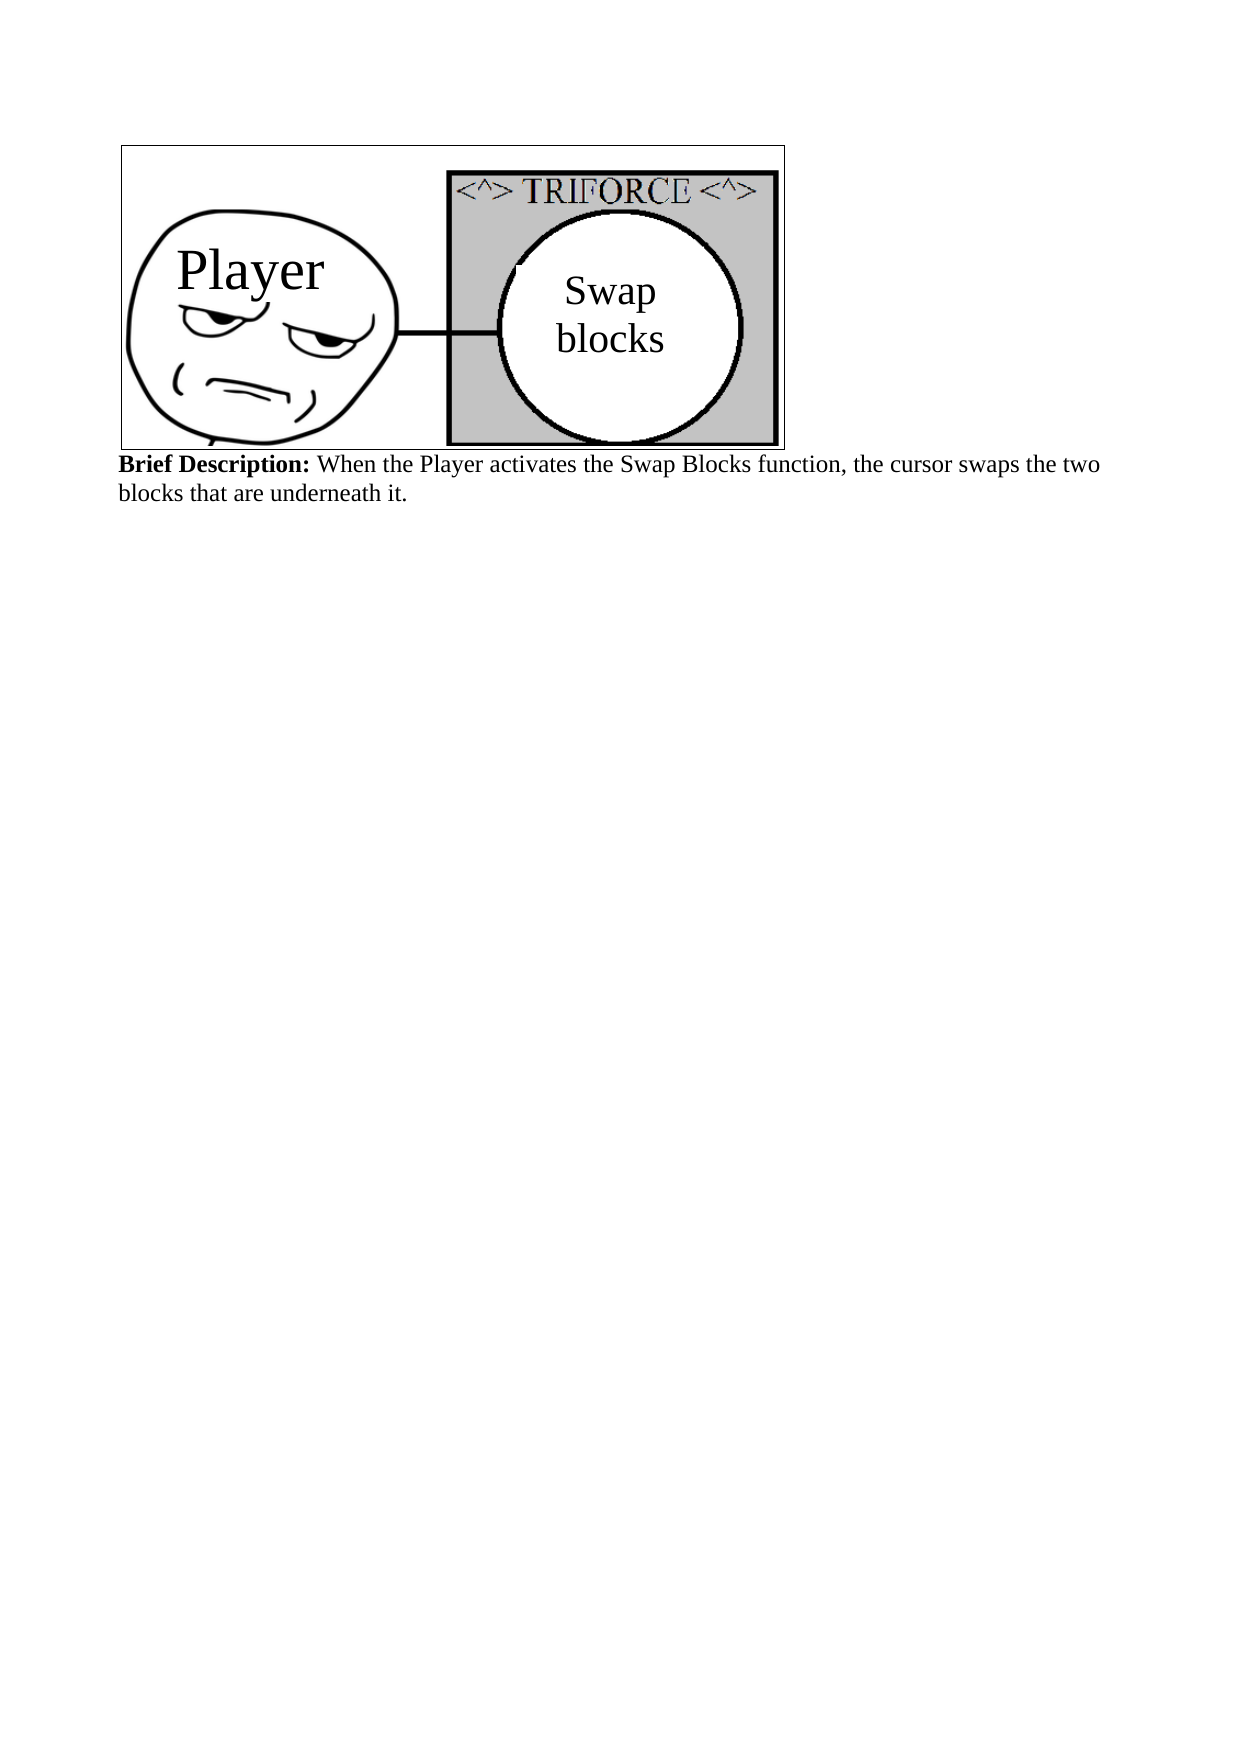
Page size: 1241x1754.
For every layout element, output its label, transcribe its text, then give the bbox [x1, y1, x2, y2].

text Player [172, 235, 328, 302]
text Swap blocks [516, 265, 704, 361]
text Brief Description: When the Player activates the Swap Blocks function, the cursor swaps the two blocks that are underneath it. [118, 118, 1122, 506]
